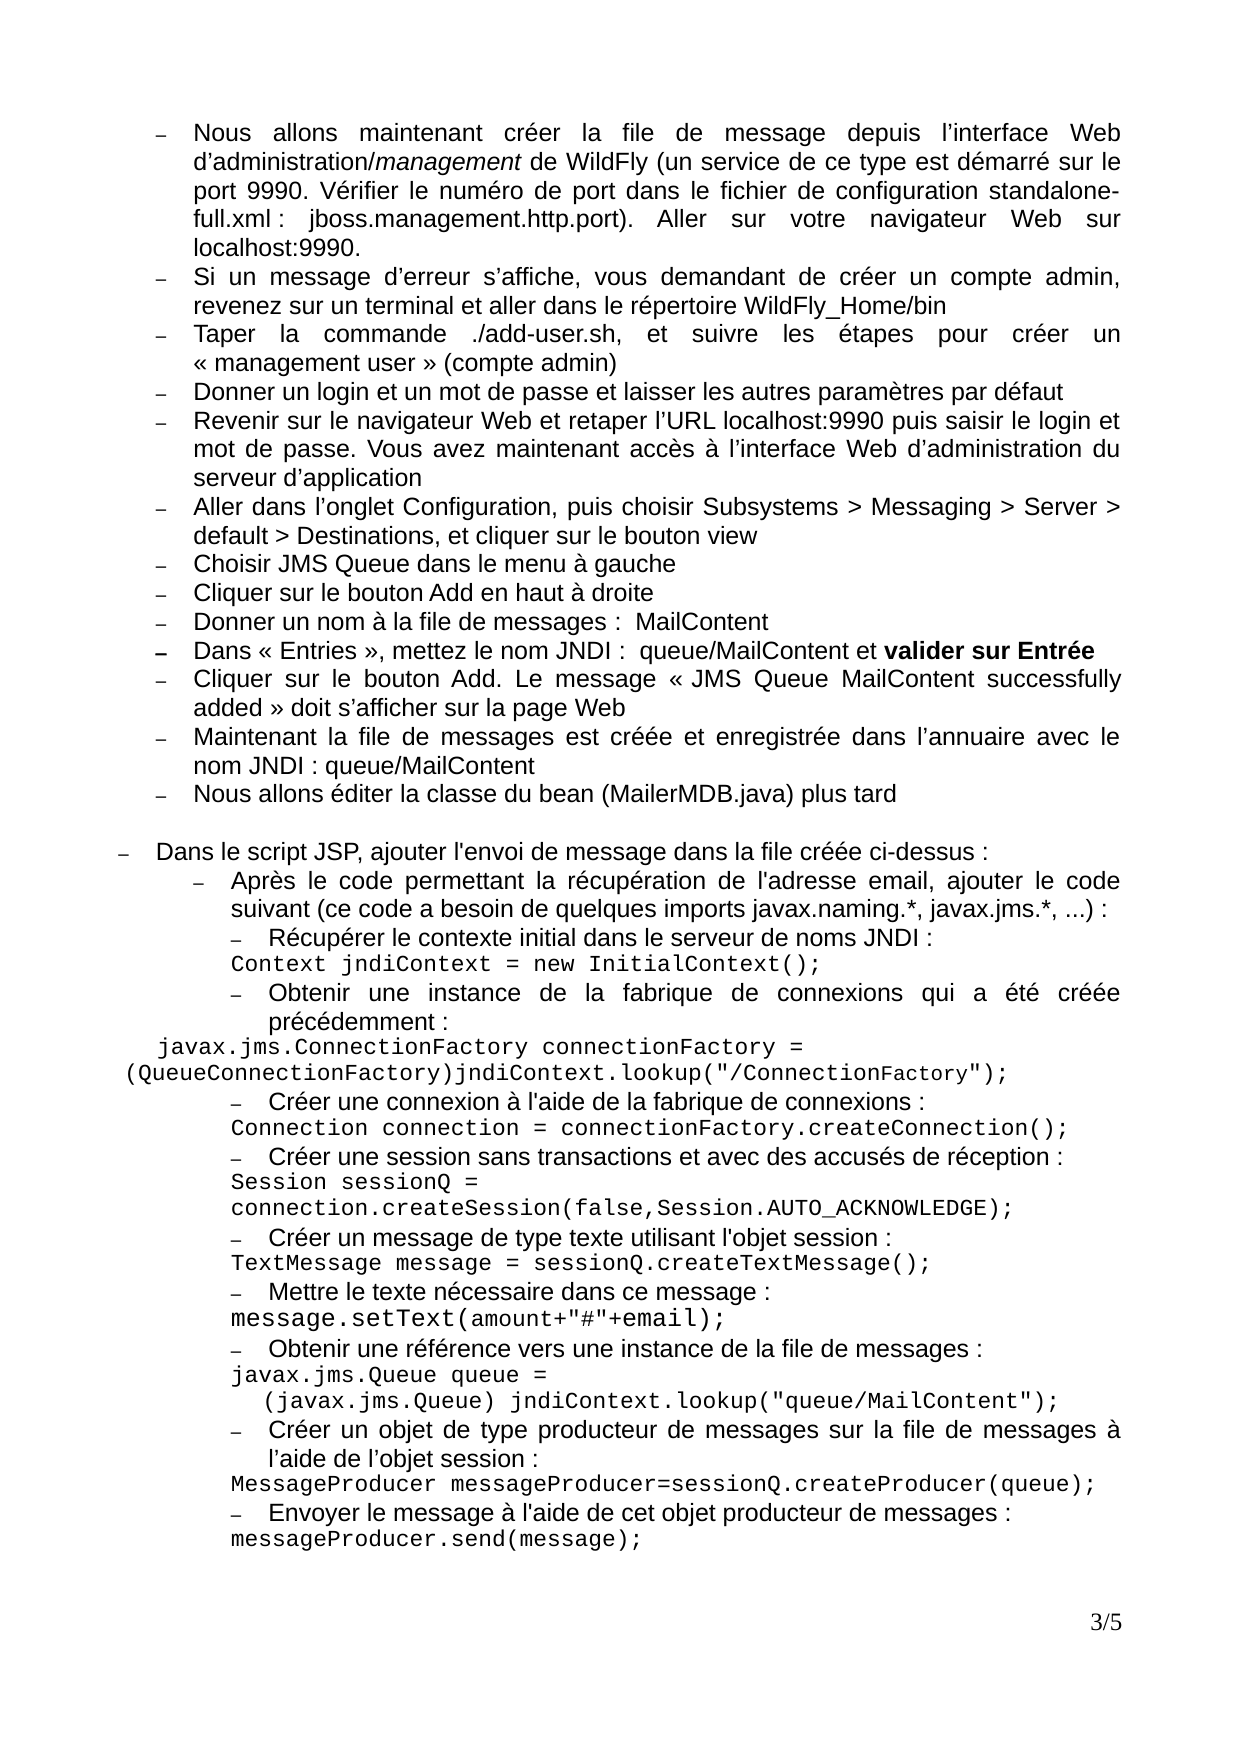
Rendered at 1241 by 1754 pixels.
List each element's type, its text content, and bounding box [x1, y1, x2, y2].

list messageProducer.send(message); [193, 1527, 1122, 1553]
list Si un message d’erreur s’affiche, vous demandant de créer un compte admin, revenez sur un terminal et aller dans le répertoire WildFly_Home/bin [156, 262, 1122, 319]
list Nous allons éditer la classe du bean (MailerMDB.java) plus tard [156, 779, 1122, 808]
list Taper la commande ./add-user.sh, et suivre les étapes pour créer un « management user » (compte admin) [156, 319, 1122, 377]
list Maintenant la file de messages est créée et enregistrée dans l’annuaire avec le nom JNDI : queue/MailContent [156, 722, 1122, 779]
list Choisir JMS Queue dans le menu à gauche [156, 549, 1122, 578]
list Créer un message de type texte utilisant l'objet session : [231, 1222, 1122, 1251]
list Dans « Entries », mettez le nom JNDI : queue/MailContent et valider sur Entrée [156, 636, 1122, 664]
list TextMessage message = sessionQ.createTextMessage(); [193, 1251, 1122, 1277]
list Session sessionQ = [193, 1171, 1122, 1197]
text (javax.jms.Queue) jndiContext.lookup("queue/MailContent"); [118, 1389, 1122, 1415]
list Donner un login et un mot de passe et laisser les autres paramètres par défaut [156, 377, 1122, 406]
list Connection connection = connectionFactory.createConnection(); [193, 1116, 1122, 1142]
list Donner un nom à la file de messages : MailContent [156, 607, 1122, 636]
list message.setText(amount+"#"+email); [193, 1306, 1122, 1334]
list Context jndiContext = new InitialContext(); [193, 952, 1122, 978]
list Nous allons maintenant créer la file de message depuis l’interface Web d’administration/management de WildFly (un service de ce type est démarré sur le port 9990. Vérifier le numéro de port dans le fichier de configuration standalone-full.xml : jboss.management.http.port). Aller sur votre navigateur Web sur localhost:9990. [156, 118, 1122, 262]
list Dans le script JSP, ajouter l'envoi de message dans la file créée ci-dessus : [118, 837, 1122, 866]
list MessageProducer messageProducer=sessionQ.createProducer(queue); [193, 1472, 1122, 1498]
list connection.createSession(false,Session.AUTO_ACKNOWLEDGE); [193, 1197, 1122, 1222]
list (QueueConnectionFactory)jndiContext.lookup("/ConnectionFactory"); [45, 1061, 1122, 1087]
list Cliquer sur le bouton Add. Le message « JMS Queue MailContent successfully added » doit s’afficher sur la page Web [156, 664, 1122, 722]
list Créer une session sans transactions et avec des accusés de réception : [231, 1142, 1122, 1171]
list Récupérer le contexte initial dans le serveur de noms JNDI : [231, 923, 1122, 952]
list Créer un objet de type producteur de messages sur la file de messages à l’aide de l’objet session : [231, 1415, 1122, 1472]
list javax.jms.ConnectionFactory connectionFactory = [119, 1035, 1122, 1061]
list Obtenir une instance de la fabrique de connexions qui a été créée précédemment : [231, 978, 1122, 1035]
list Revenir sur le navigateur Web et retaper l’URL localhost:9990 puis saisir le login et mot de passe. Vous avez maintenant accès à l’interface Web d’administration du serveur d’application [156, 406, 1122, 492]
list Créer une connexion à l'aide de la fabrique de connexions : [231, 1087, 1122, 1116]
list Aller dans l’onglet Configuration, puis choisir Subsystems > Messaging > Server > default > Destinations, et cliquer sur le bouton view [156, 492, 1122, 549]
list Après le code permettant la récupération de l'adresse email, ajouter le code suivant (ce code a besoin de quelques imports javax.naming.*, javax.jms.*, ...) : [193, 866, 1122, 923]
list Cliquer sur le bouton Add en haut à droite [156, 578, 1122, 607]
list Envoyer le message à l'aide de cet objet producteur de messages : [231, 1498, 1122, 1527]
list Obtenir une référence vers une instance de la file de messages : [231, 1334, 1122, 1363]
list javax.jms.Queue queue = [193, 1363, 1122, 1389]
list Mettre le texte nécessaire dans ce message : [231, 1277, 1122, 1306]
